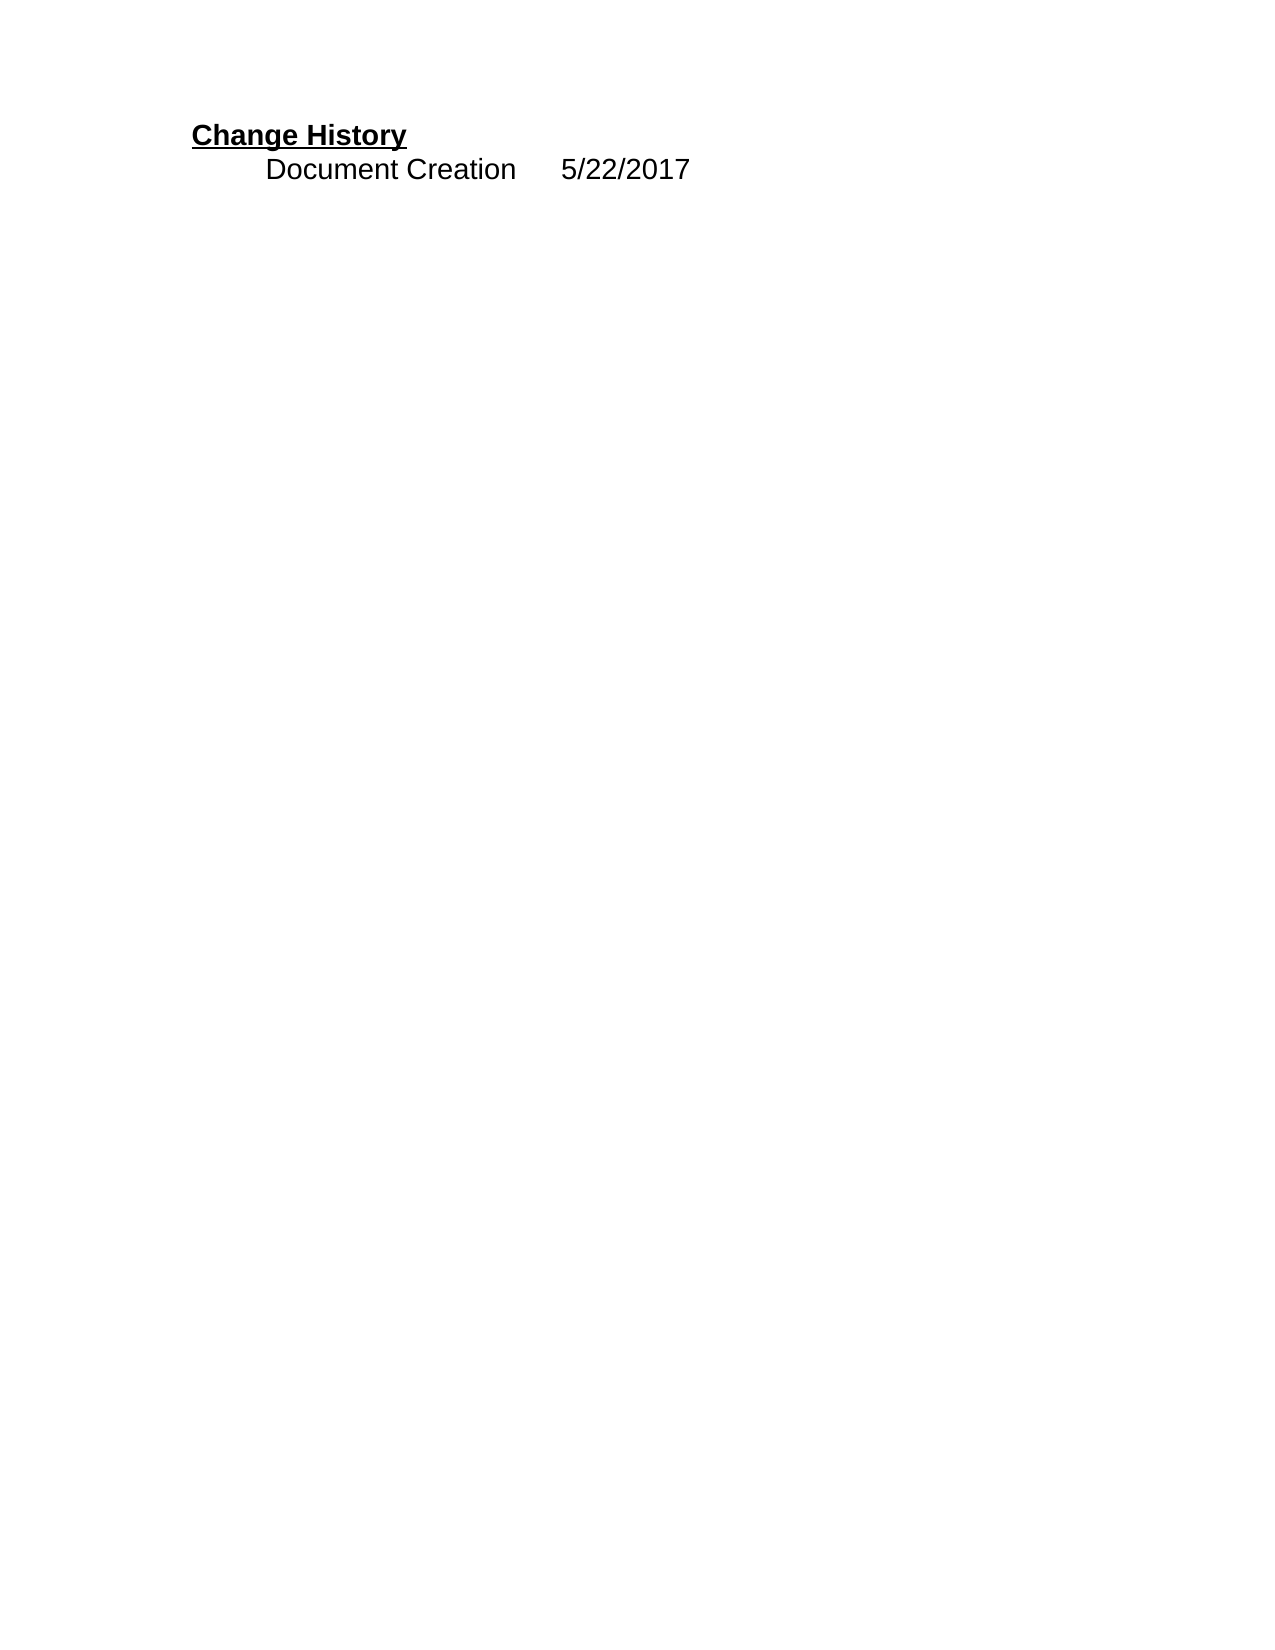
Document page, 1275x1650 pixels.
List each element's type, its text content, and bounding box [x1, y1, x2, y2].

text Change History [191, 118, 1157, 152]
text Document Creation 5/22/2017 [191, 152, 1157, 185]
